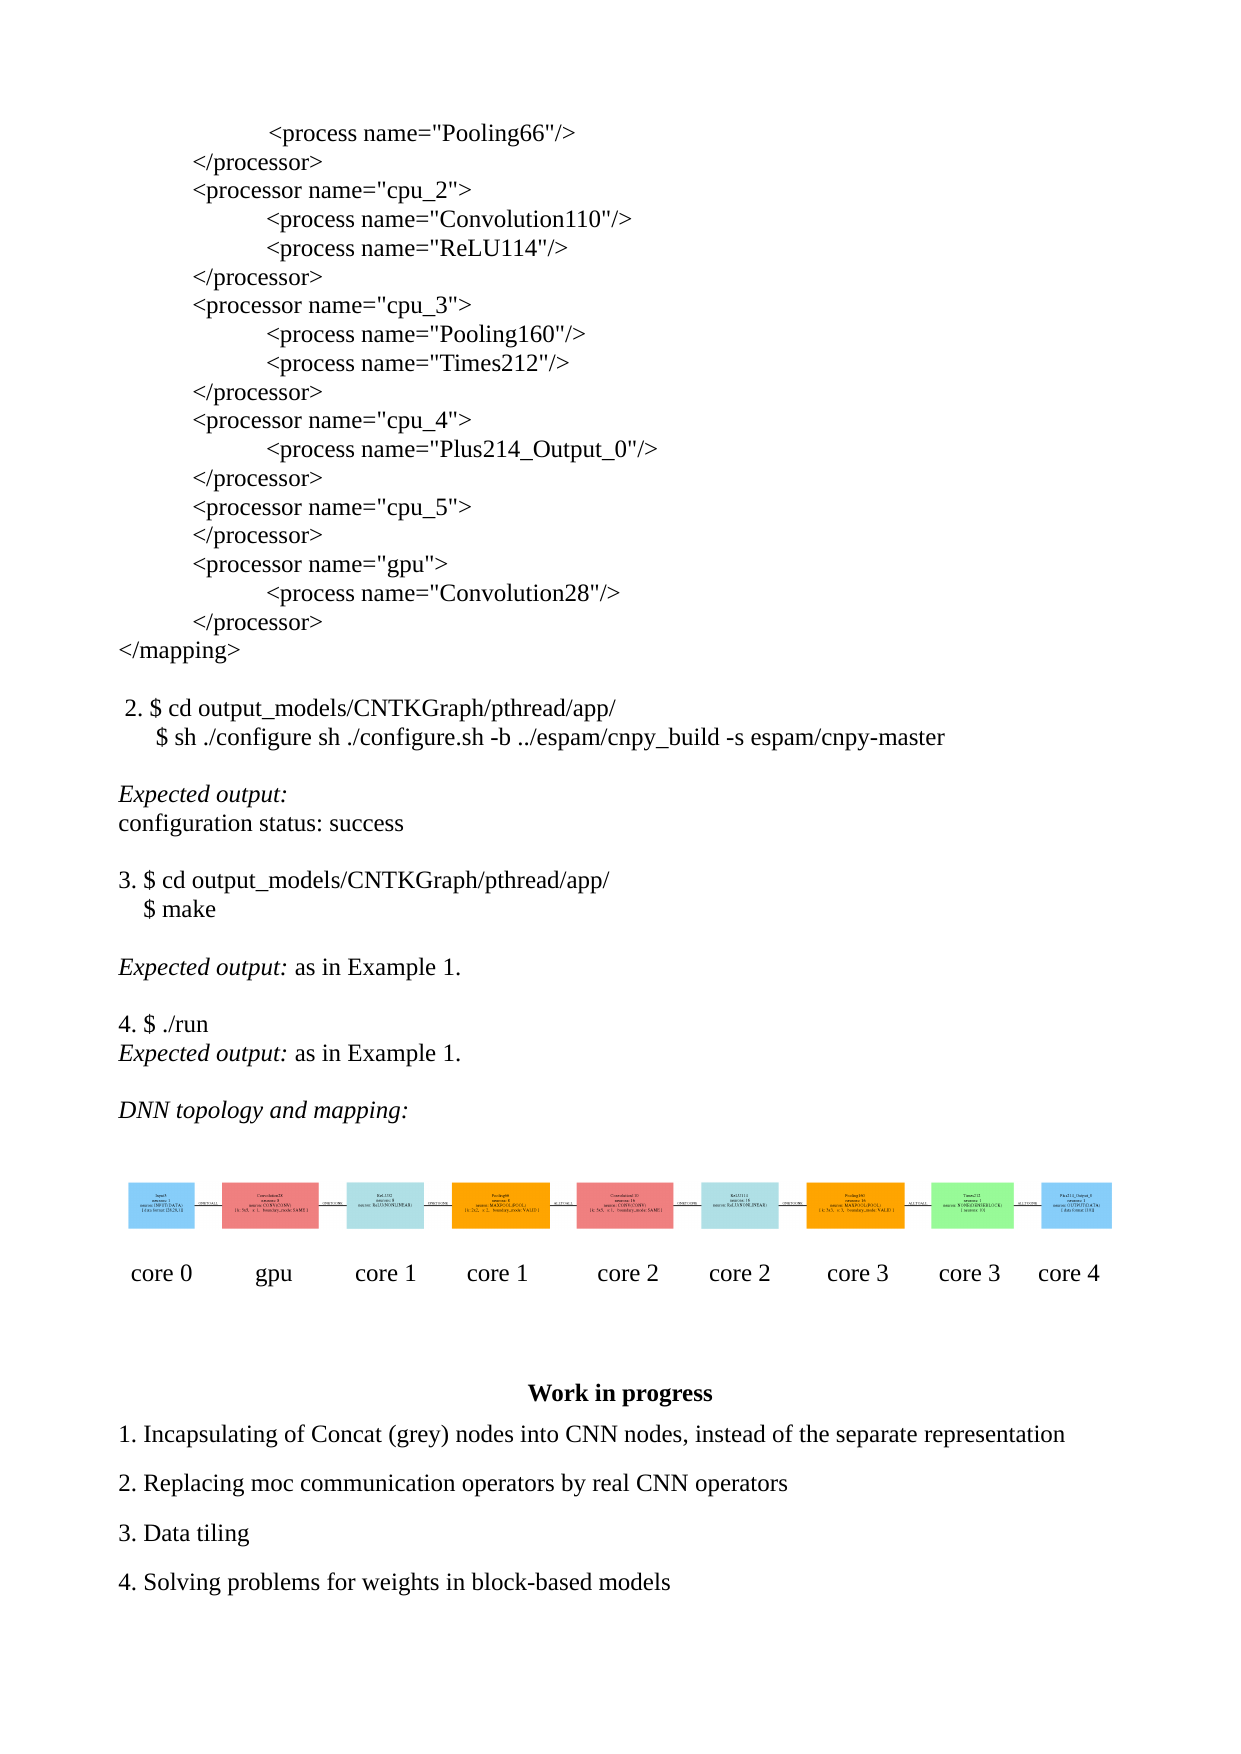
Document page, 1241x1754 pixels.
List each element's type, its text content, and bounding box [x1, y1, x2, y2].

text 2. Replacing moc communication operators by real CNN operators [118, 1468, 1122, 1497]
text <process name="Pooling66"/> [118, 118, 1122, 147]
subtitle Work in progress [118, 1378, 1122, 1407]
text </processor> [118, 262, 1122, 291]
text </processor> [118, 463, 1122, 492]
text <processor name="gpu"> [118, 549, 1122, 578]
text 2. $ cd output_models/CNTKGraph/pthread/app/ [118, 693, 1122, 722]
text <process name="Times212"/> [118, 348, 1122, 377]
text <processor name="cpu_3"> [118, 291, 1122, 319]
text <process name="Convolution110"/> [118, 204, 1122, 233]
text Expected output: as in Example 1. [118, 1038, 1122, 1067]
text <process name="Plus214_Output_0"/> [118, 434, 1122, 463]
text 1. Incapsulating of Concat (grey) nodes into CNN nodes, instead of the separate representation [118, 1419, 1122, 1448]
text </processor> [118, 607, 1122, 636]
text Expected output: as in Example 1. [118, 952, 1122, 981]
text DNN topology and mapping: [118, 1096, 1122, 1124]
text 3. $ cd output_models/CNTKGraph/pthread/app/ [118, 866, 1122, 894]
text 4. $ ./run [118, 1009, 1122, 1038]
text $ make [118, 894, 1122, 923]
text <processor name="cpu_2"> [118, 176, 1122, 204]
text </processor> [118, 521, 1122, 549]
text <processor name="cpu_4"> [118, 406, 1122, 434]
text 4. Solving problems for weights in block-based models [118, 1567, 1122, 1595]
text <process name="Convolution28"/> [118, 578, 1122, 607]
text </processor> [118, 147, 1122, 176]
text Expected output: [118, 779, 1122, 808]
picture [127, 1181, 1113, 1230]
text <processor name="cpu_5"> [118, 492, 1122, 521]
text configuration status: success [118, 808, 1122, 837]
text </processor> [118, 377, 1122, 406]
text </mapping> [118, 636, 1122, 664]
text $ sh ./configure sh ./configure.sh -b ../espam/cnpy_build -s espam/cnpy-master [118, 722, 1122, 751]
text <process name="Pooling160"/> [118, 319, 1122, 348]
text core 0 gpu core 1 core 1 core 2 core 2 core 3 core 3 core 4 [118, 1258, 1122, 1287]
text <process name="ReLU114"/> [118, 233, 1122, 262]
text 3. Data tiling [118, 1518, 1122, 1546]
